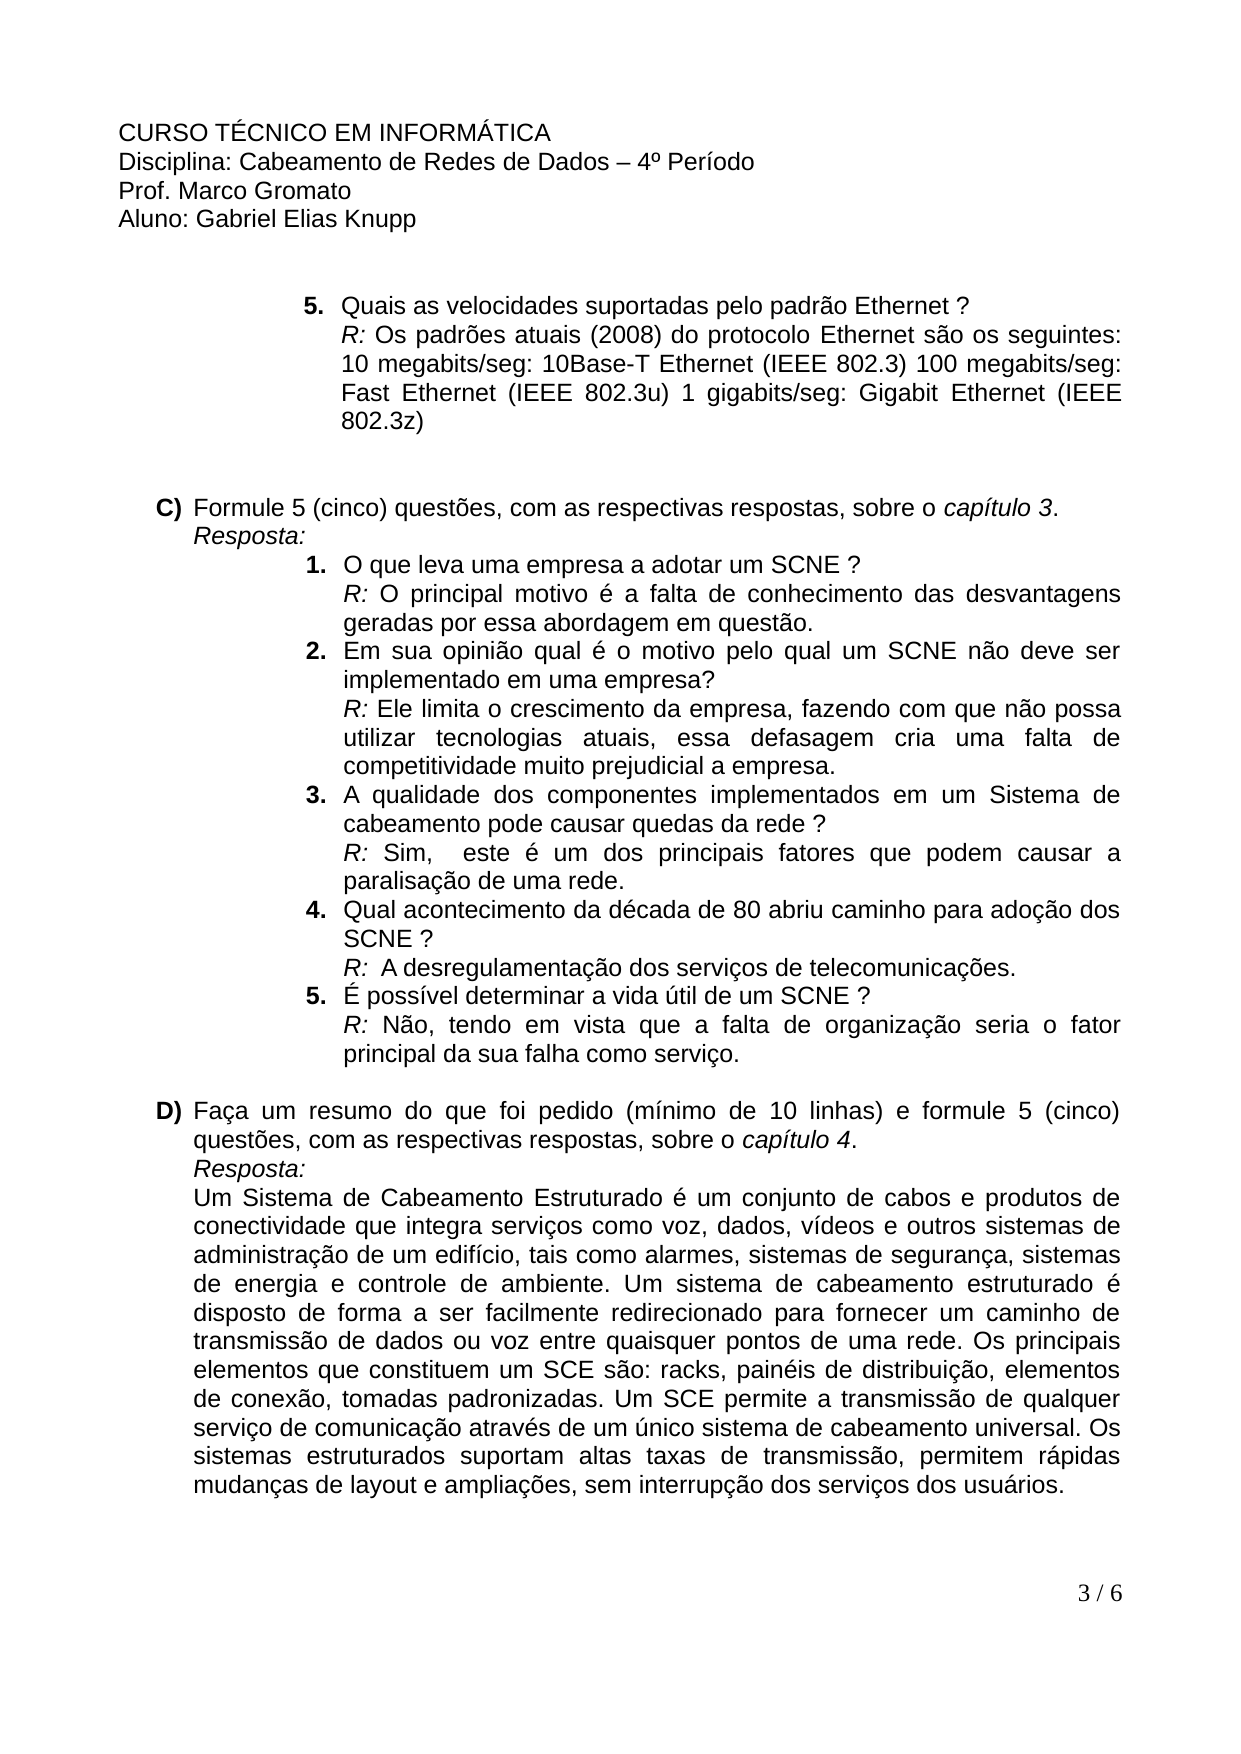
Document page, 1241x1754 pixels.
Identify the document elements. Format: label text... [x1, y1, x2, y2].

list Faça um resumo do que foi pedido (mínimo de 10 linhas) e formule 5 (cinco) questões, com as respectivas respostas, sobre o capítulo 4. [156, 1096, 1122, 1154]
list R: O principal motivo é a falta de conhecimento das desvantagens geradas por essa abordagem em questão. [306, 579, 1122, 636]
list O que leva uma empresa a adotar um SCNE ? [306, 550, 1122, 579]
list Quais as velocidades suportadas pelo padrão Ethernet ? [303, 291, 1122, 320]
list Qual acontecimento da década de 80 abriu caminho para adoção dos SCNE ? [306, 895, 1122, 953]
list R: Não, tendo em vista que a falta de organização seria o fator principal da sua falha como serviço. [306, 1010, 1122, 1068]
list R: Ele limita o crescimento da empresa, fazendo com que não possa utilizar tecnologias atuais, essa defasagem cria uma falta de competitividade muito prejudicial a empresa. [306, 694, 1122, 780]
list R: A desregulamentação dos serviços de telecomunicações. [306, 953, 1122, 981]
list Resposta: [156, 1154, 1122, 1183]
list Formule 5 (cinco) questões, com as respectivas respostas, sobre o capítulo 3. [156, 493, 1122, 521]
list É possível determinar a vida útil de um SCNE ? [306, 981, 1122, 1010]
list R: Sim, este é um dos principais fatores que podem causar a paralisação de uma rede. [306, 838, 1122, 895]
list Resposta: [156, 521, 1122, 550]
list A qualidade dos componentes implementados em um Sistema de cabeamento pode causar quedas da rede ? [306, 780, 1122, 838]
list R: Os padrões atuais (2008) do protocolo Ethernet são os seguintes: 10 megabits/seg: 10Base-T Ethernet (IEEE 802.3) 100 megabits/seg: Fast Ethernet (IEEE 802.3u) 1 gigabits/seg: Gigabit Ethernet (IEEE 802.3z) [303, 320, 1122, 435]
list Um Sistema de Cabeamento Estruturado é um conjunto de cabos e produtos de conectividade que integra serviços como voz, dados, vídeos e outros sistemas de administração de um edifício, tais como alarmes, sistemas de segurança, sistemas de energia e controle de ambiente. Um sistema de cabeamento estruturado é disposto de forma a ser facilmente redirecionado para fornecer um caminho de transmissão de dados ou voz entre quaisquer pontos de uma rede. Os principais elementos que constituem um SCE são: racks, painéis de distribuição, elementos de conexão, tomadas padronizadas. Um SCE permite a transmissão de qualquer serviço de comunicação através de um único sistema de cabeamento universal. Os sistemas estruturados suportam altas taxas de transmissão, permitem rápidas mudanças de layout e ampliações, sem interrupção dos serviços dos usuários. [156, 1183, 1122, 1499]
list Em sua opinião qual é o motivo pelo qual um SCNE não deve ser implementado em uma empresa? [306, 636, 1122, 694]
